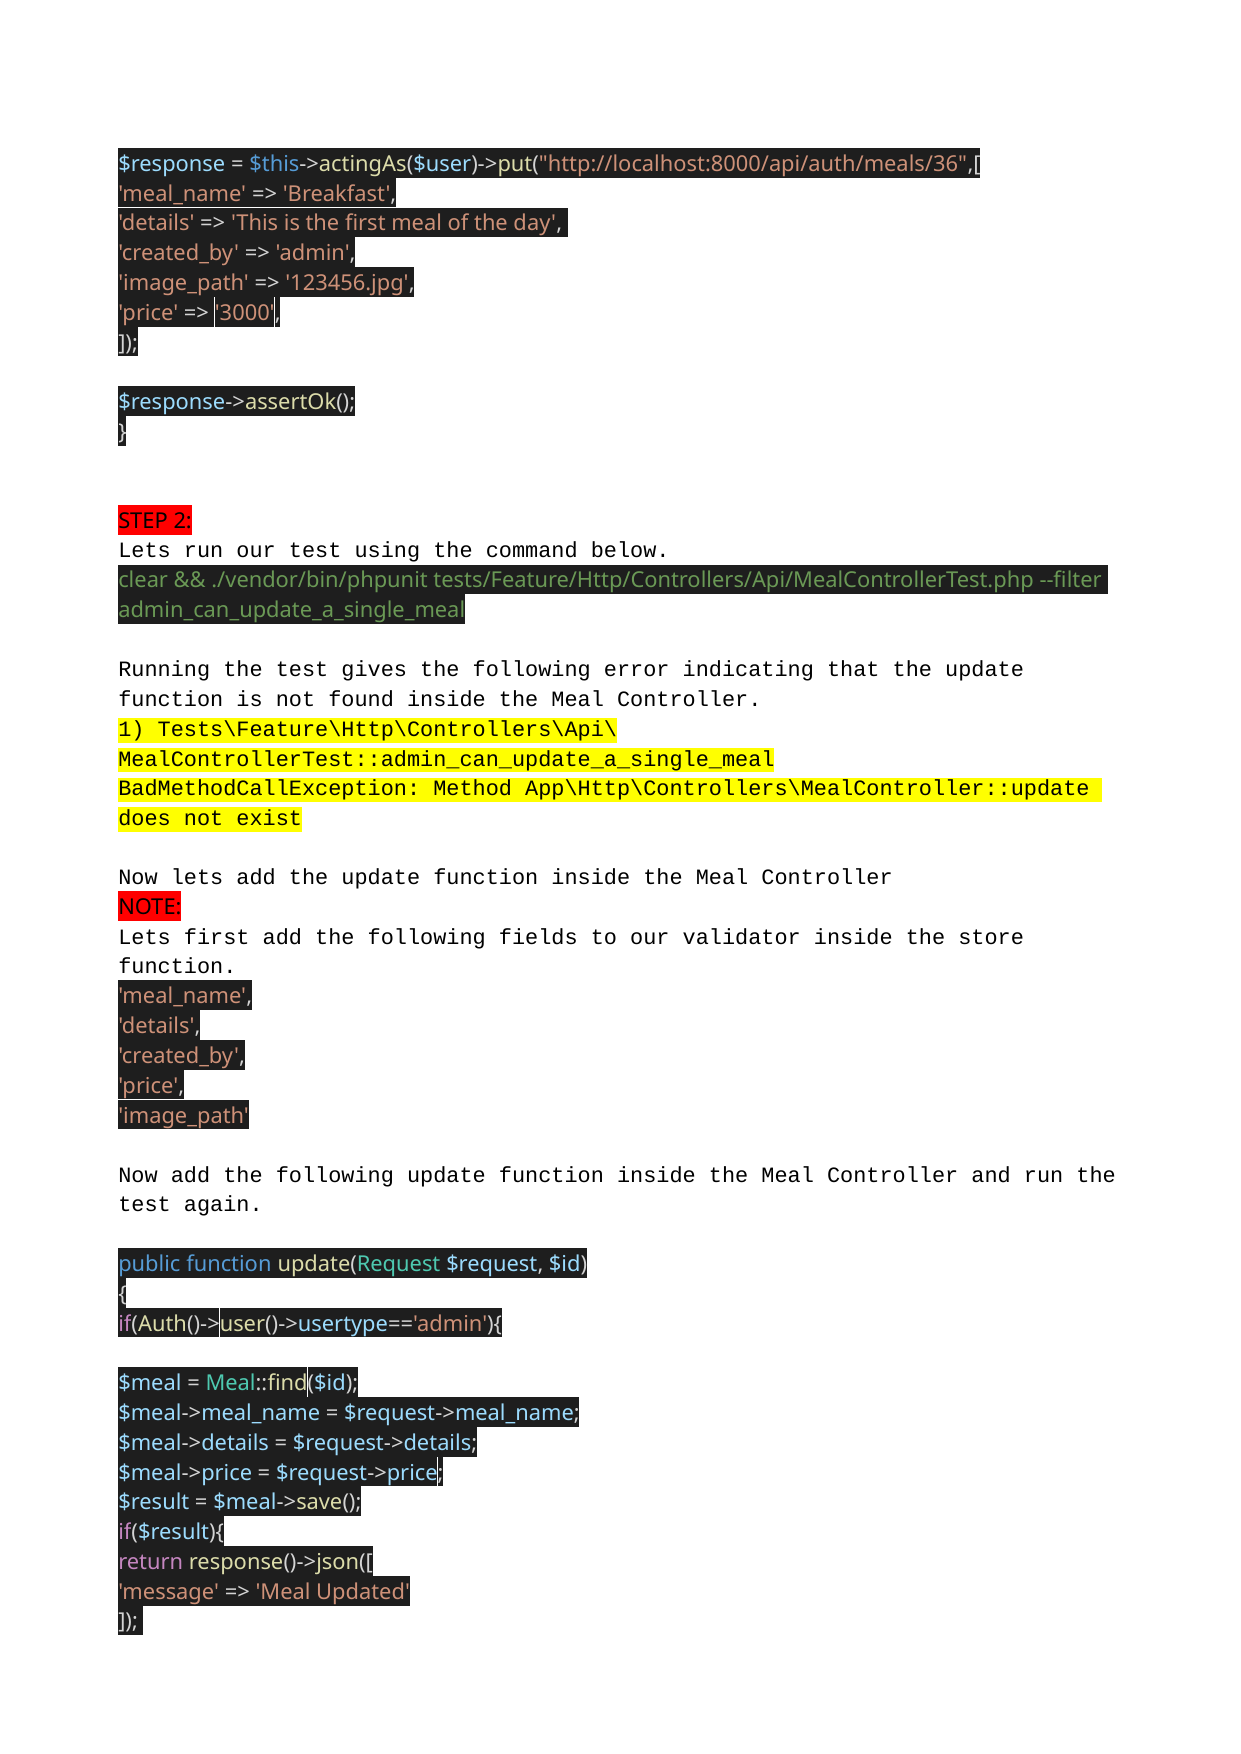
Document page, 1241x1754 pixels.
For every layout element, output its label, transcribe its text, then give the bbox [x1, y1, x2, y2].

text if($result){ [118, 1516, 1122, 1546]
text $response = $this->actingAs($user)->put("http://localhost:8000/api/auth/meals/36",[ [118, 148, 1122, 178]
text Lets run our test using the command below. [118, 535, 1122, 564]
text STEP 2: [118, 505, 1122, 535]
text $meal->details = $request->details; [118, 1427, 1122, 1457]
text 'meal_name' => 'Breakfast', [118, 178, 1122, 207]
text NOTE: [118, 891, 1122, 921]
text 'details' => 'This is the first meal of the day', [118, 207, 1122, 237]
text clear && ./vendor/bin/phpunit tests/Feature/Http/Controllers/Api/MealControllerTest.php --filter admin_can_update_a_single_meal [118, 564, 1122, 624]
text 'price' => '3000', [118, 297, 1122, 327]
text { [118, 1278, 1122, 1308]
text 'created_by' => 'admin', [118, 237, 1122, 267]
text $meal->price = $request->price; [118, 1457, 1122, 1486]
text ]); [118, 327, 1122, 356]
text $response->assertOk(); [118, 386, 1122, 416]
text 1) Tests\Feature\Http\Controllers\Api\MealControllerTest::admin_can_update_a_single_meal [118, 713, 1122, 772]
text 'created_by', [118, 1040, 1122, 1070]
text public function update(Request $request, $id) [118, 1248, 1122, 1278]
text BadMethodCallException: Method App\Http\Controllers\MealController::update does not exist [118, 772, 1122, 832]
text 'image_path' [118, 1099, 1122, 1129]
text if(Auth()->user()->usertype=='admin'){ [118, 1308, 1122, 1337]
text Lets first add the following fields to our validator inside the store function. [118, 921, 1122, 980]
text $meal = Meal::find($id); [118, 1367, 1122, 1397]
text 'image_path' => '123456.jpg', [118, 267, 1122, 297]
text 'meal_name', [118, 980, 1122, 1010]
text return response()->json([ [118, 1546, 1122, 1576]
text Now add the following update function inside the Meal Controller and run the test again. [118, 1159, 1122, 1218]
text 'message' => 'Meal Updated' [118, 1576, 1122, 1606]
text 'details', [118, 1010, 1122, 1040]
text Now lets add the update function inside the Meal Controller [118, 862, 1122, 891]
text Running the test gives the following error indicating that the update function is not found inside the Meal Controller. [118, 654, 1122, 713]
text 'price', [118, 1070, 1122, 1099]
text $result = $meal->save(); [118, 1486, 1122, 1516]
text ]); [118, 1606, 1122, 1635]
text } [118, 416, 1122, 446]
text $meal->meal_name = $request->meal_name; [118, 1397, 1122, 1427]
